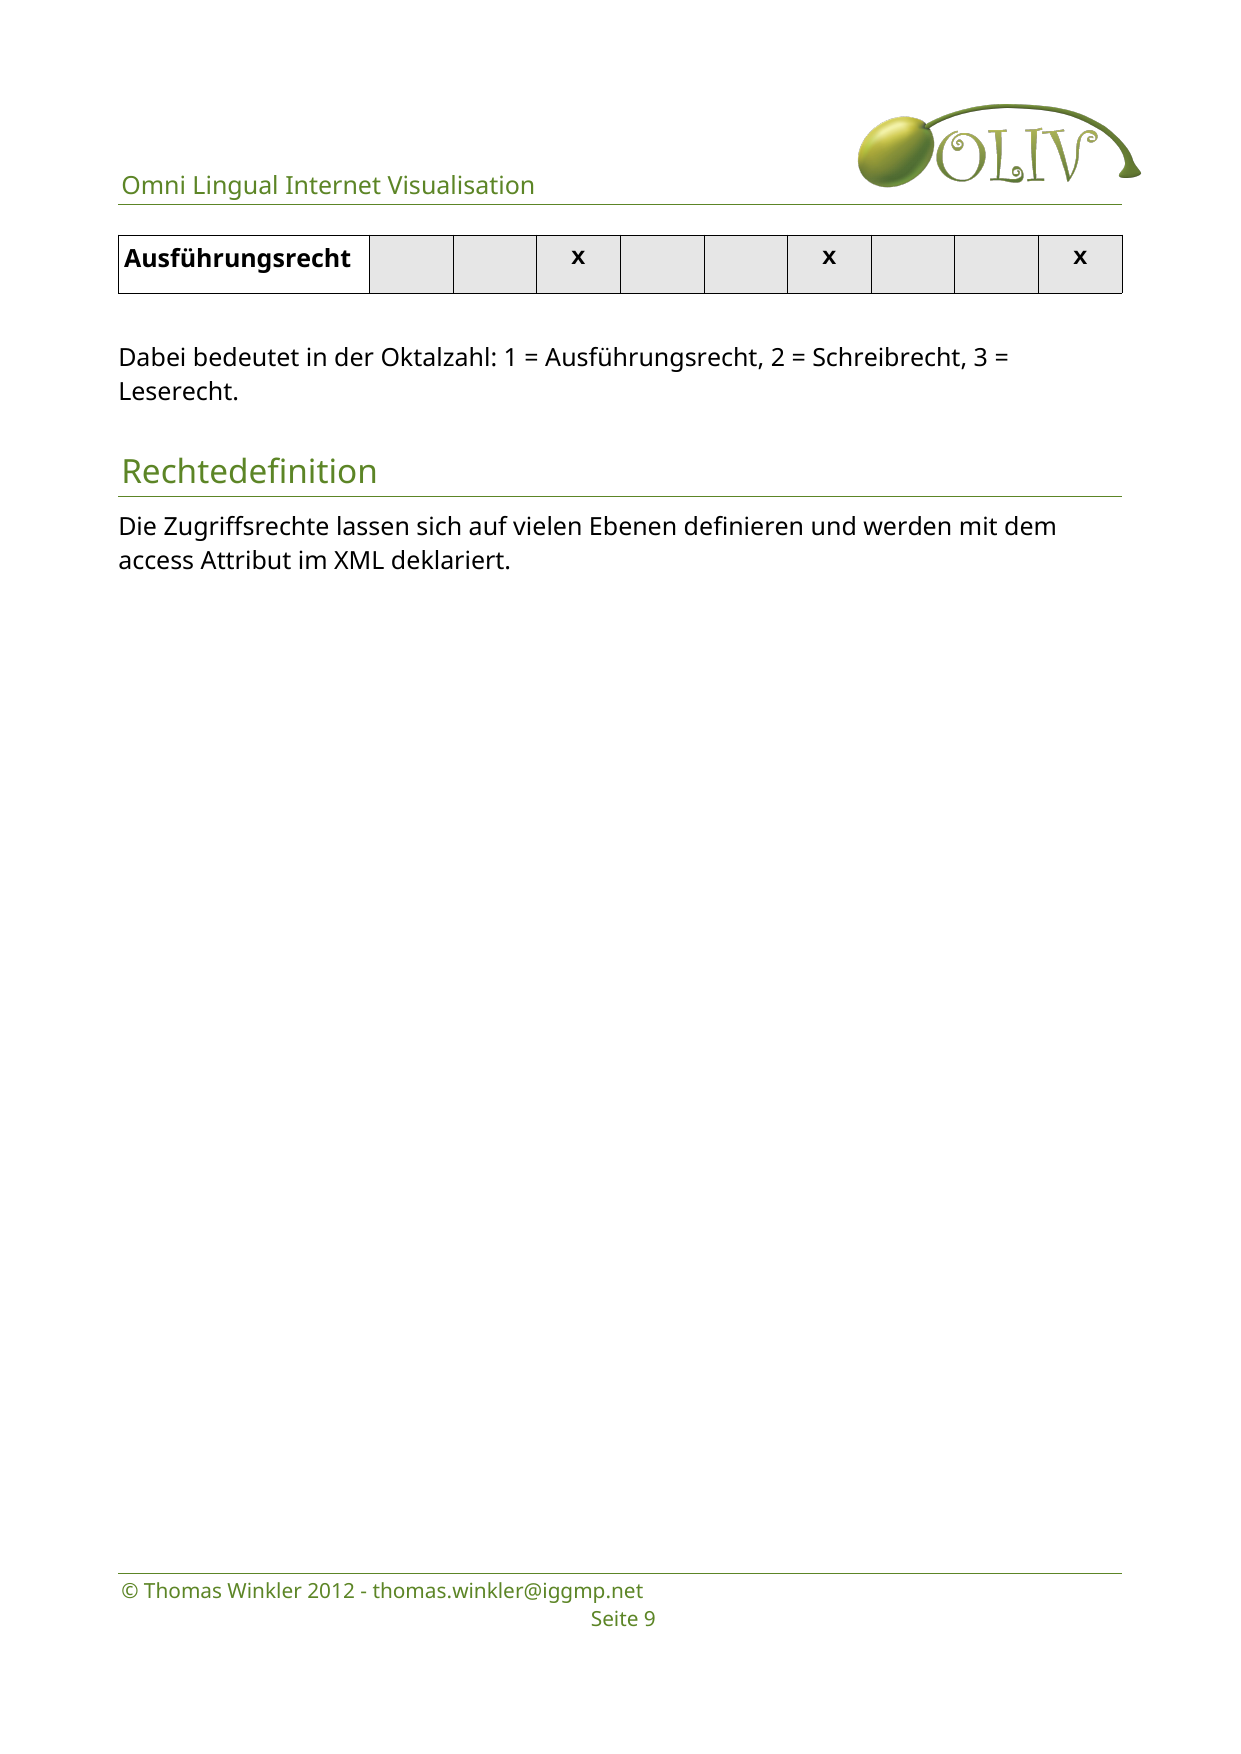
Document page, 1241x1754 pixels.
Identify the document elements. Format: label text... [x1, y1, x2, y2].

table_cell x [788, 236, 871, 293]
table_cell x [537, 236, 620, 293]
table_cell [454, 236, 536, 293]
table_cell x [1039, 236, 1122, 293]
table_cell [370, 236, 453, 293]
subtitle Rechtedefinition [118, 445, 1122, 496]
text Dabei bedeutet in der Oktalzahl: 1 = Ausführungsrecht, 2 = Schreibrecht, 3 = Leserecht. [118, 339, 1122, 407]
table_cell [621, 236, 704, 293]
table_cell [955, 236, 1038, 293]
picture [856, 100, 1144, 189]
table_cell [872, 236, 954, 293]
table_cell Ausführungsrecht [119, 236, 369, 293]
text Die Zugriffsrechte lassen sich auf vielen Ebenen definieren und werden mit dem access Attribut im XML deklariert. [118, 509, 1122, 577]
table_cell [705, 236, 787, 293]
